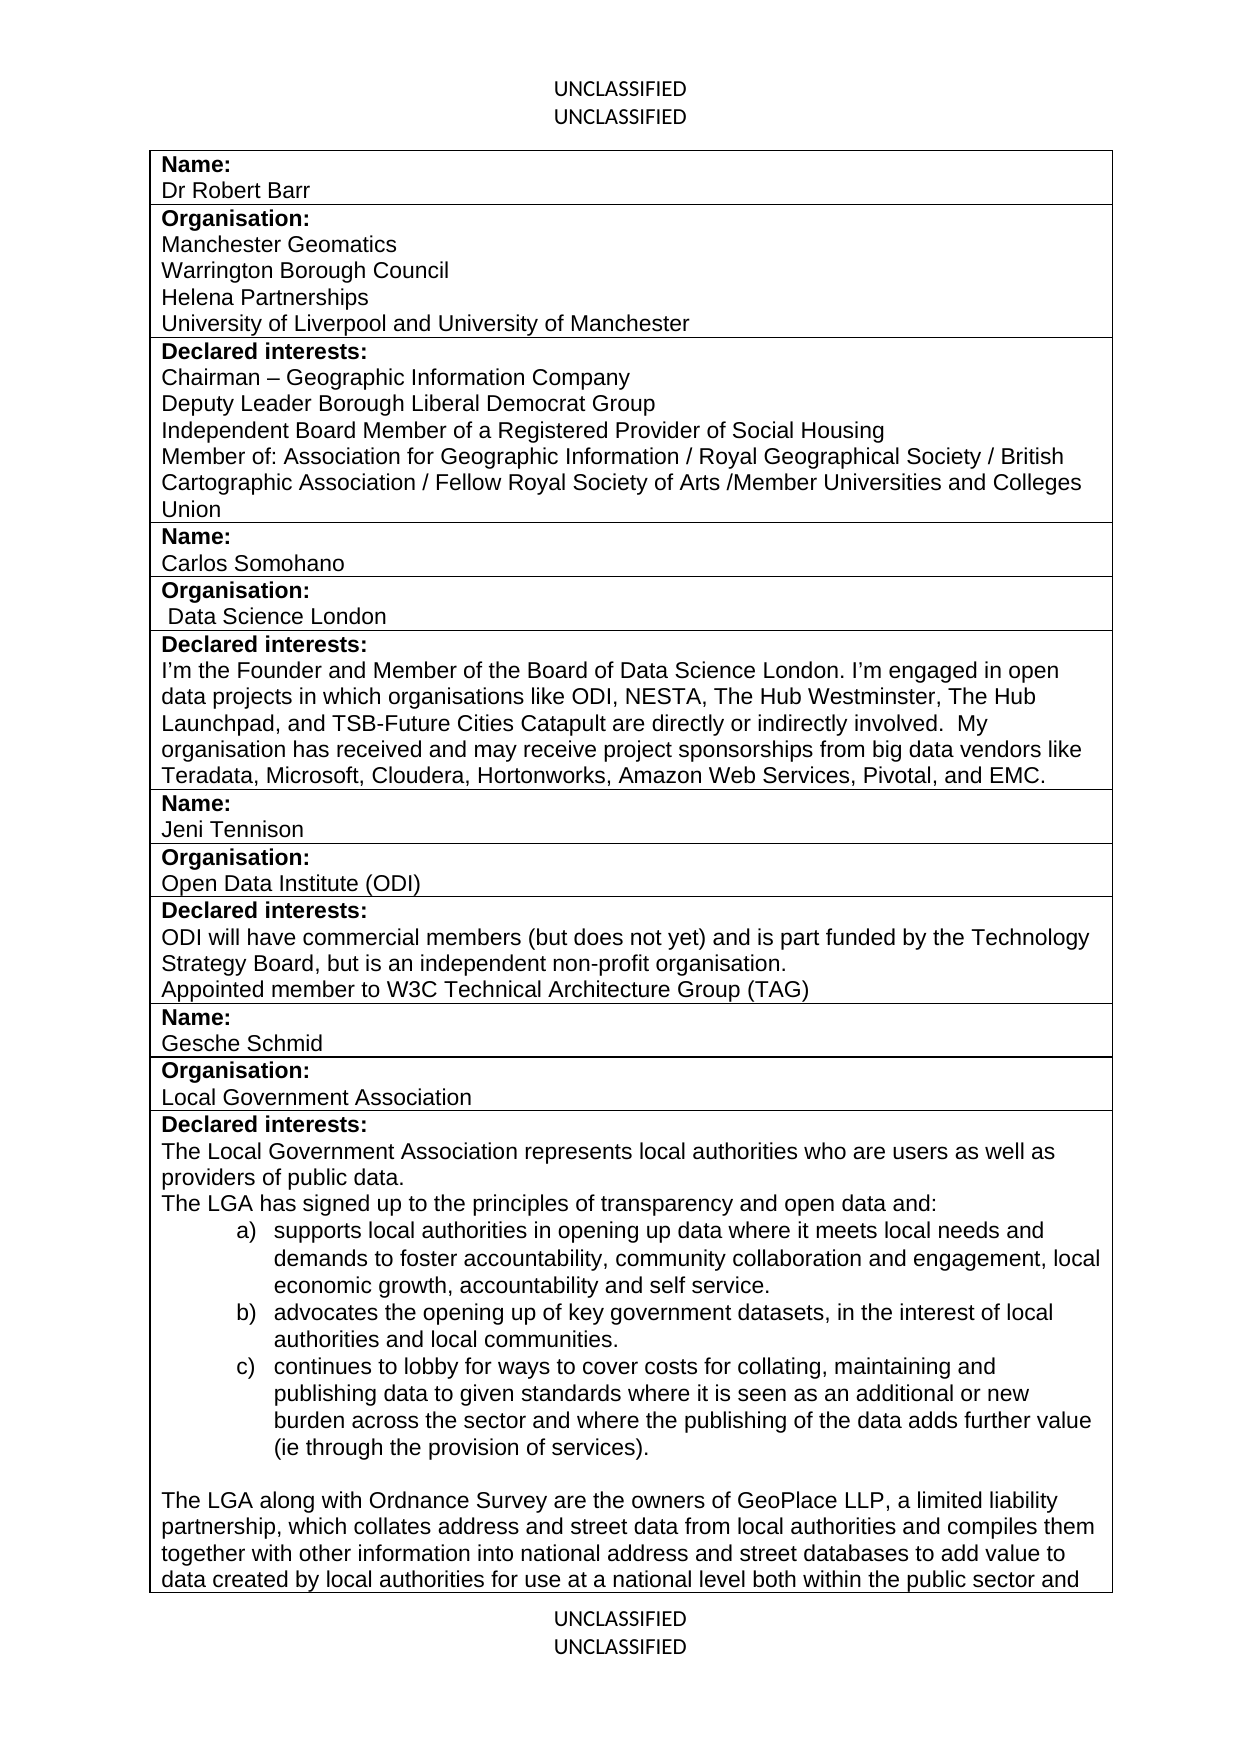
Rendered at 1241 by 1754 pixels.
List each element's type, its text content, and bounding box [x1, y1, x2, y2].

table_cell Declared interests: ODI will have commercial members (but does not yet) and is part funded by the Technology Strategy Board, but is an independent non-profit organisation. Appointed member to W3C Technical Architecture Group (TAG) [151, 897, 1112, 1003]
table_cell Name: Jeni Tennison [151, 790, 1112, 842]
table_cell Declared interests: Chairman – Geographic Information Company Deputy Leader Borough Liberal Democrat Group Independent Board Member of a Registered Provider of Social Housing Member of: Association for Geographic Information / Royal Geographical Society / British Cartographic Association / Fellow Royal Society of Arts /Member Universities and Colleges Union [151, 338, 1112, 522]
table_cell Declared interests: I’m the Founder and Member of the Board of Data Science London. I’m engaged in open data projects in which organisations like ODI, NESTA, The Hub Westminster, The Hub Launchpad, and TSB-Future Cities Catapult are directly or indirectly involved. My organisation has received and may receive project sponsorships from big data vendors like Teradata, Microsoft, Cloudera, Hortonworks, Amazon Web Services, Pivotal, and EMC. [151, 631, 1112, 789]
table_cell Name: Gesche Schmid [151, 1004, 1112, 1056]
table_cell Organisation: Local Government Association [151, 1058, 1112, 1110]
table_cell Declared interests: The Local Government Association represents local authorities who are users as well as providers of public data. The LGA has signed up to the principles of transparency and open data and: supports local authorities in opening up data where it meets local needs and demands to foster accountability, community collaboration and engagement, local economic growth, accountability and self service. advocates the opening up of key government datasets, in the interest of local authorities and local communities. continues to lobby for ways to cover costs for collating, maintaining and publishing data to given standards where it is seen as an additional or new burden across the sector and where the publishing of the data adds further value (ie through the provision of services). The LGA along with Ordnance Survey are the owners of GeoPlace LLP, a limited liability partnership, which collates address and street data from local authorities and compiles them together with other information into national address and street databases to add value to data created by local authorities for use at a national level both within the public sector and [151, 1111, 1112, 1592]
table_cell Name: Carlos Somohano [151, 523, 1112, 576]
table_header Name: Dr Robert Barr [151, 151, 1112, 204]
table_cell Organisation: Open Data Institute (ODI) [151, 844, 1112, 896]
table_cell Organisation: Manchester Geomatics Warrington Borough Council Helena Partnerships University of Liverpool and University of Manchester [151, 205, 1112, 337]
table_cell Organisation: Data Science London [151, 577, 1112, 629]
